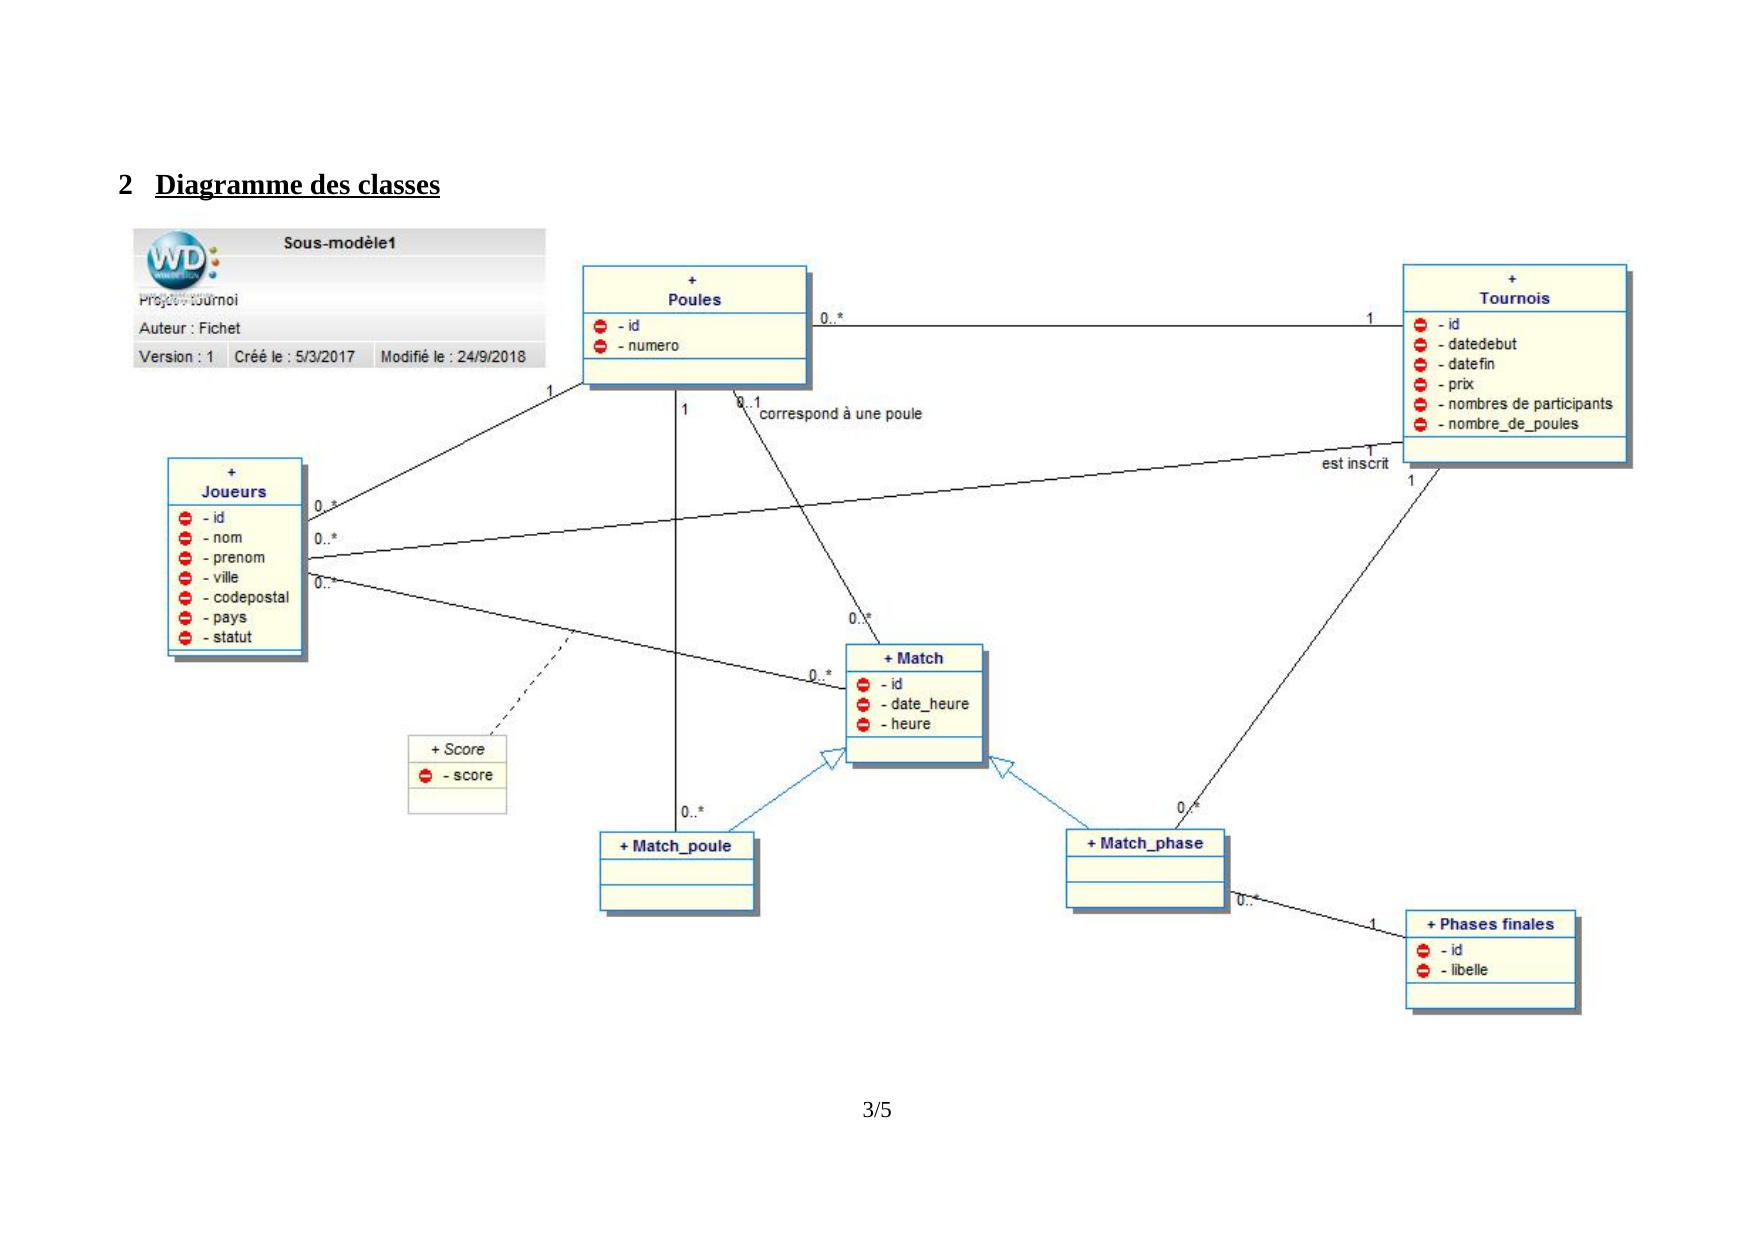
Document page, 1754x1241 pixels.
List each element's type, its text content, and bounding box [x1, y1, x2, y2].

picture [118, 213, 1636, 1018]
subtitle Diagramme des classes [118, 168, 1636, 201]
